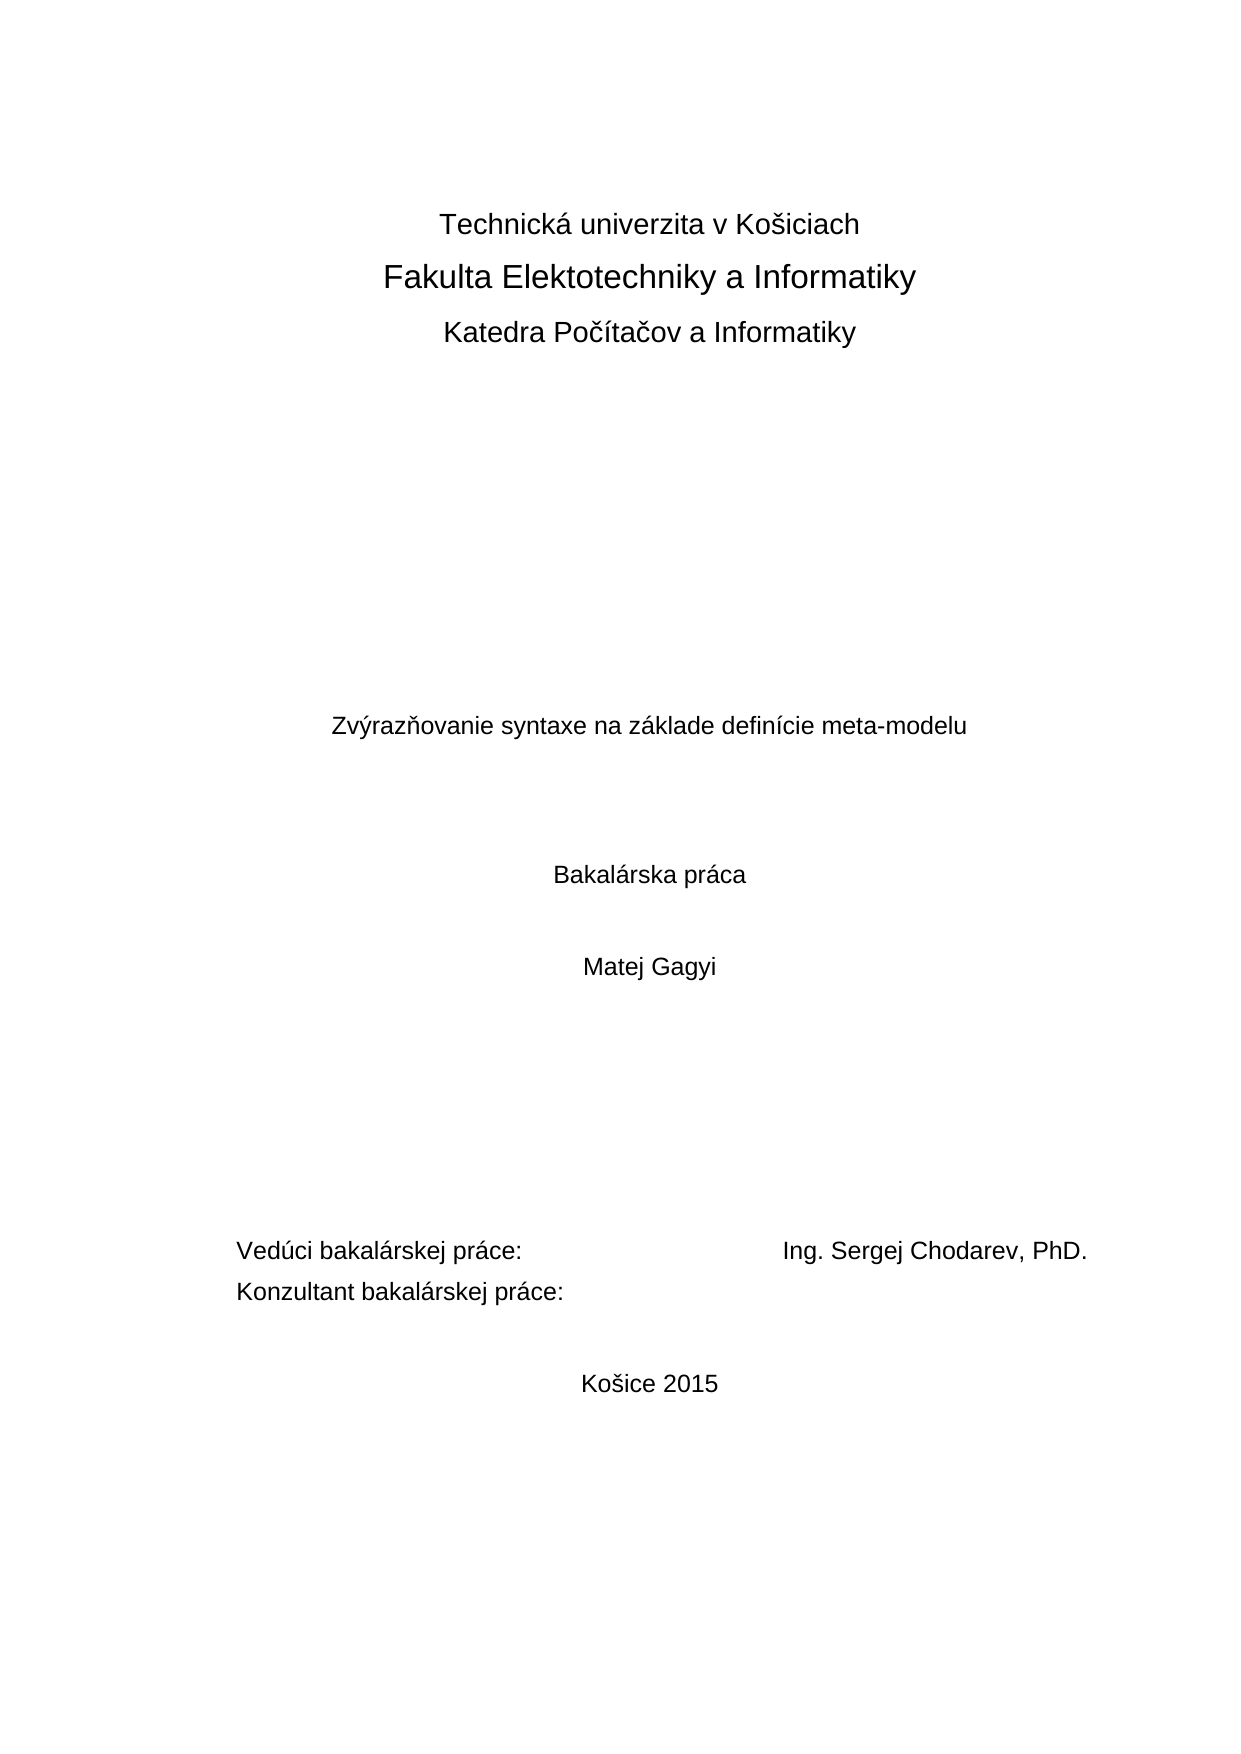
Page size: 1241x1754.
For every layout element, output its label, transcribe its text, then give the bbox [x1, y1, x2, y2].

text Košice 2015 [207, 1369, 1092, 1397]
text Technická univerzita v Košiciach [207, 207, 1092, 240]
text Zvýrazňovanie syntaxe na základe definície meta-modelu [207, 711, 1092, 739]
text Fakulta Elektotechniky a Informatiky [207, 257, 1092, 296]
text Katedra Počítačov a Informatiky [207, 315, 1092, 348]
text Konzultant bakalárskej práce: [207, 1277, 1092, 1306]
text Bakalárska práca [207, 860, 1092, 888]
text Vedúci bakalárskej práce: Ing. Sergej Chodarev, PhD. [207, 1236, 1092, 1265]
text Matej Gagyi [207, 952, 1092, 981]
